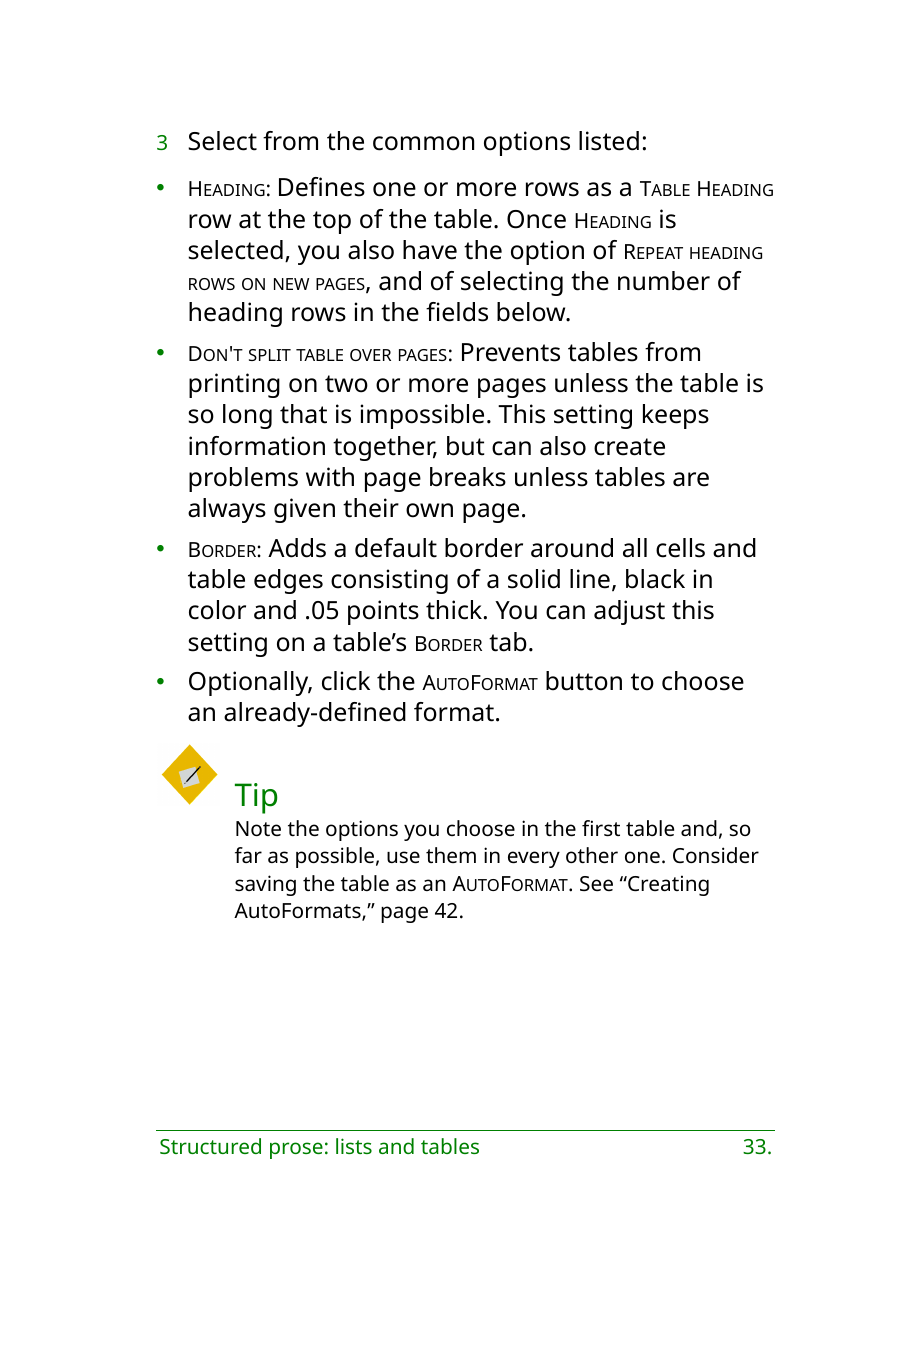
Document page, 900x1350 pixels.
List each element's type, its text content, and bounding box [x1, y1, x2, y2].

list Don't split table over pages: Prevents tables from printing on two or more pages unless the table is so long that is impossible. This setting keeps information together, but can also create problems with page breaks unless tables are always given their own page. [156, 336, 775, 524]
picture [157, 743, 220, 806]
list Optionally, click the AutoFormat button to choose an already-defined format. [156, 666, 775, 728]
list Border: Adds a default border around all cells and table edges consisting of a solid line, black in color and .05 points thick. You can adjust this setting on a table’s Border tab. [156, 532, 775, 657]
list Tip [156, 742, 775, 815]
list Heading: Defines one or more rows as a Table Heading row at the top of the table. Once Heading is selected, you also have the option of Repeat heading rows on new pages, and of selecting the number of heading rows in the fields below. [156, 172, 775, 328]
text Note the options you choose in the first table and, so far as possible, use them in every other one. Consider saving the table as an AutoFormat. See “Creating AutoFormats,” page 36. [234, 815, 775, 923]
list Select from the common options listed: [156, 125, 775, 156]
